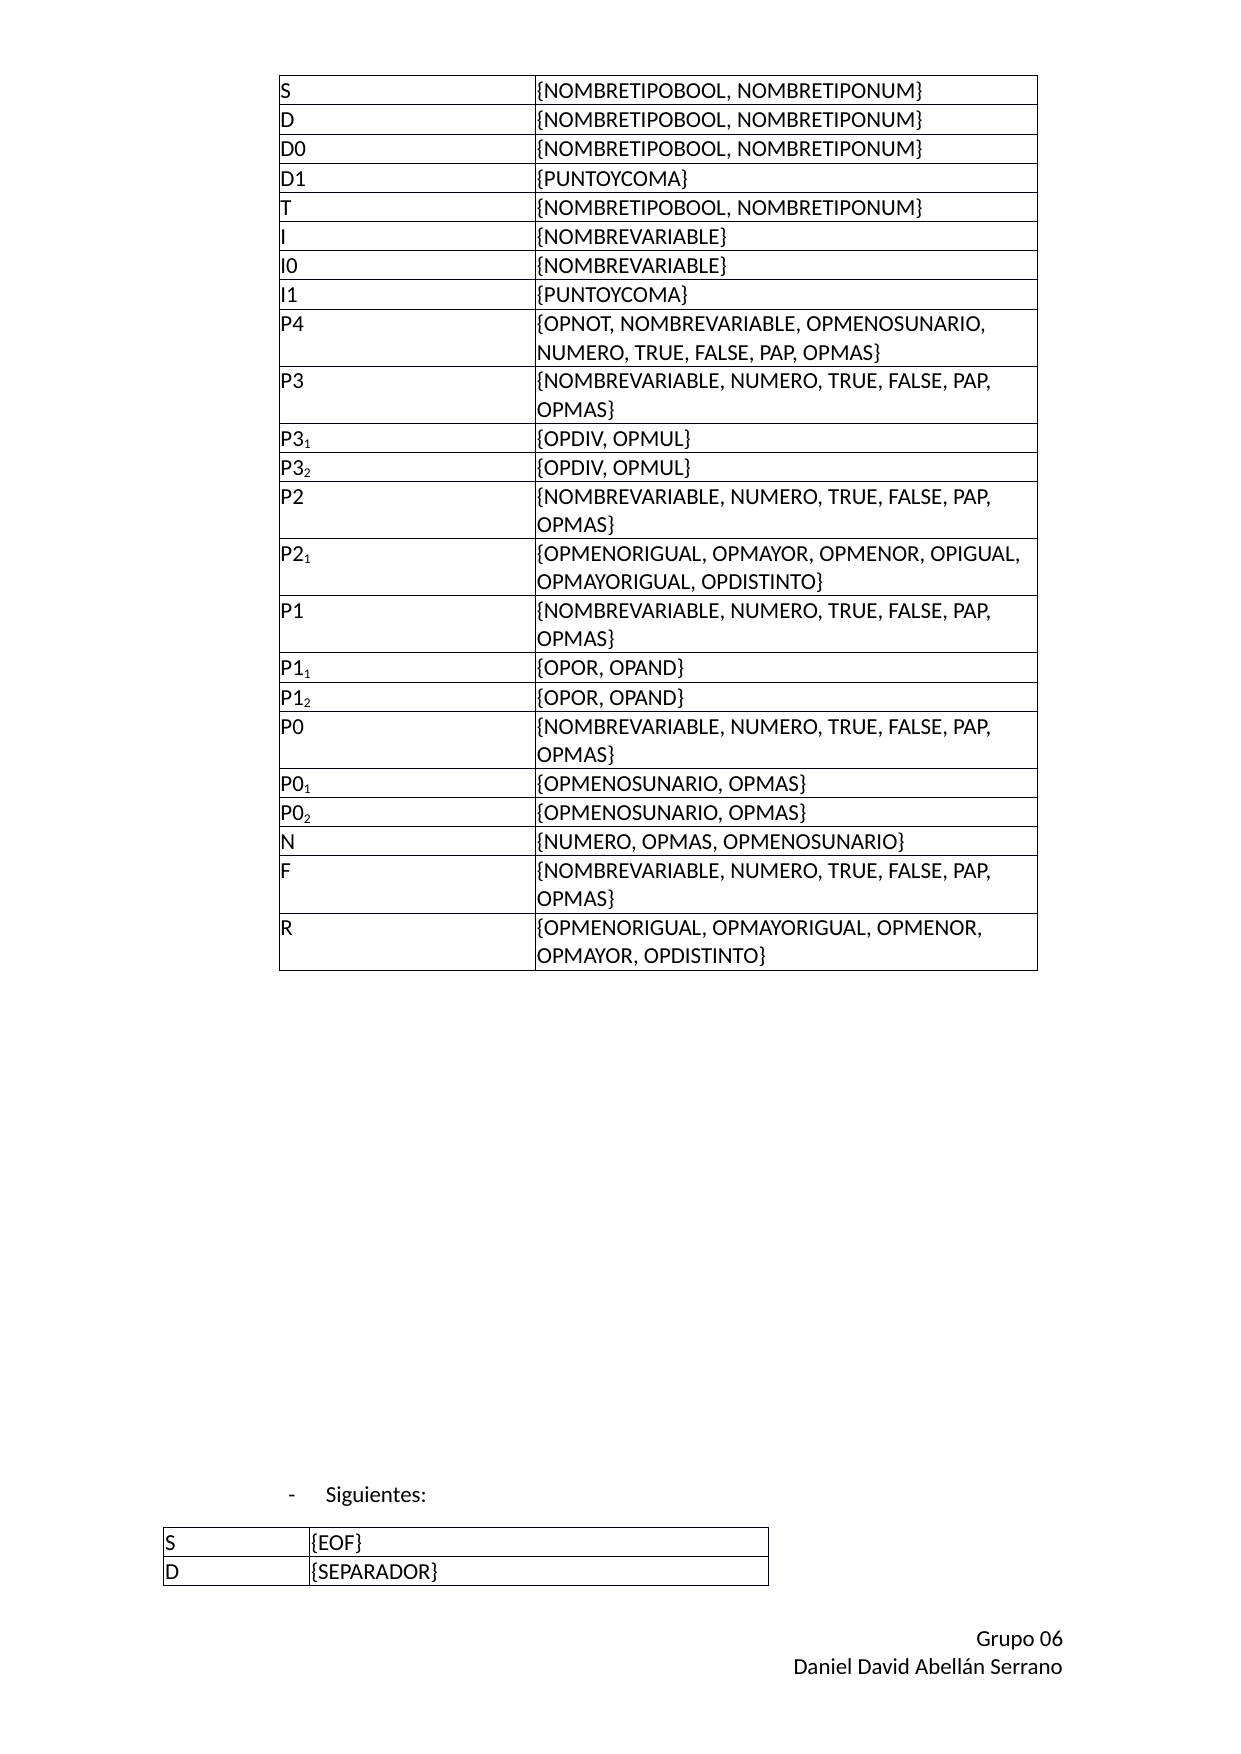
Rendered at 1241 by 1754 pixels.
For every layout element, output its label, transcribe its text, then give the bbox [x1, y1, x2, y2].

table_cell {NOMBRETIPOBOOL, NOMBRETIPONUM} [536, 193, 1037, 221]
table_cell P3 [280, 367, 535, 423]
table_header {EOF} [310, 1528, 768, 1556]
table_cell D1 [280, 164, 535, 192]
table_cell {NOMBREVARIABLE, NUMERO, TRUE, FALSE, PAP, OPMAS} [536, 596, 1037, 652]
table_cell {NOMBRETIPOBOOL, NOMBRETIPONUM} [536, 105, 1037, 133]
table_cell F [280, 856, 535, 912]
table_cell {OPMENOSUNARIO, OPMAS} [536, 769, 1037, 797]
table_cell {OPOR, OPAND} [536, 653, 1037, 682]
table_cell P2 [280, 482, 535, 538]
table_cell P1 [280, 596, 535, 652]
table_cell {OPOR, OPAND} [536, 683, 1037, 711]
table_cell {OPDIV, OPMUL} [536, 424, 1037, 452]
table_cell {NOMBREVARIABLE, NUMERO, TRUE, FALSE, PAP, OPMAS} [536, 367, 1037, 423]
table_cell P21 [280, 539, 535, 595]
table_cell P31 [280, 424, 535, 452]
table_cell I [280, 222, 535, 250]
table_cell I1 [280, 280, 535, 308]
table_cell {OPNOT, NOMBREVARIABLE, OPMENOSUNARIO, NUMERO, TRUE, FALSE, PAP, OPMAS} [536, 310, 1037, 366]
table_cell {NOMBREVARIABLE, NUMERO, TRUE, FALSE, PAP, OPMAS} [536, 712, 1037, 768]
table_cell {OPMENORIGUAL, OPMAYORIGUAL, OPMENOR, OPMAYOR, OPDISTINTO} [536, 914, 1037, 969]
table_cell R [280, 914, 535, 969]
table_cell {OPDIV, OPMUL} [536, 453, 1037, 481]
table_cell {NOMBREVARIABLE, NUMERO, TRUE, FALSE, PAP, OPMAS} [536, 856, 1037, 912]
table_cell {NOMBREVARIABLE} [536, 251, 1037, 279]
table_cell P01 [280, 769, 535, 797]
table_cell T [280, 193, 535, 221]
table_cell P11 [280, 653, 535, 682]
table_cell I0 [280, 251, 535, 279]
table_cell P12 [280, 683, 535, 711]
table_header S [164, 1528, 309, 1556]
table_cell P02 [280, 798, 535, 826]
table_cell P32 [280, 453, 535, 481]
table_cell P4 [280, 310, 535, 366]
table_cell N [280, 827, 535, 855]
table_cell P0 [280, 712, 535, 768]
table_cell {NOMBRETIPOBOOL, NOMBRETIPONUM} [536, 135, 1037, 163]
list Siguientes: [288, 1480, 1063, 1508]
table_cell D [280, 105, 535, 133]
table_cell {SEPARADOR} [310, 1557, 768, 1585]
table_cell {OPMENORIGUAL, OPMAYOR, OPMENOR, OPIGUAL, OPMAYORIGUAL, OPDISTINTO} [536, 539, 1037, 595]
table_cell {PUNTOYCOMA} [536, 164, 1037, 192]
table_cell D0 [280, 135, 535, 163]
table_cell {PUNTOYCOMA} [536, 280, 1037, 308]
table_cell {NUMERO, OPMAS, OPMENOSUNARIO} [536, 827, 1037, 855]
table_cell {OPMENOSUNARIO, OPMAS} [536, 798, 1037, 826]
table_header S [280, 76, 535, 104]
table_header {NOMBRETIPOBOOL, NOMBRETIPONUM} [536, 76, 1037, 104]
table_cell {NOMBREVARIABLE} [536, 222, 1037, 250]
table_cell {NOMBREVARIABLE, NUMERO, TRUE, FALSE, PAP, OPMAS} [536, 482, 1037, 538]
table_cell D [164, 1557, 309, 1585]
